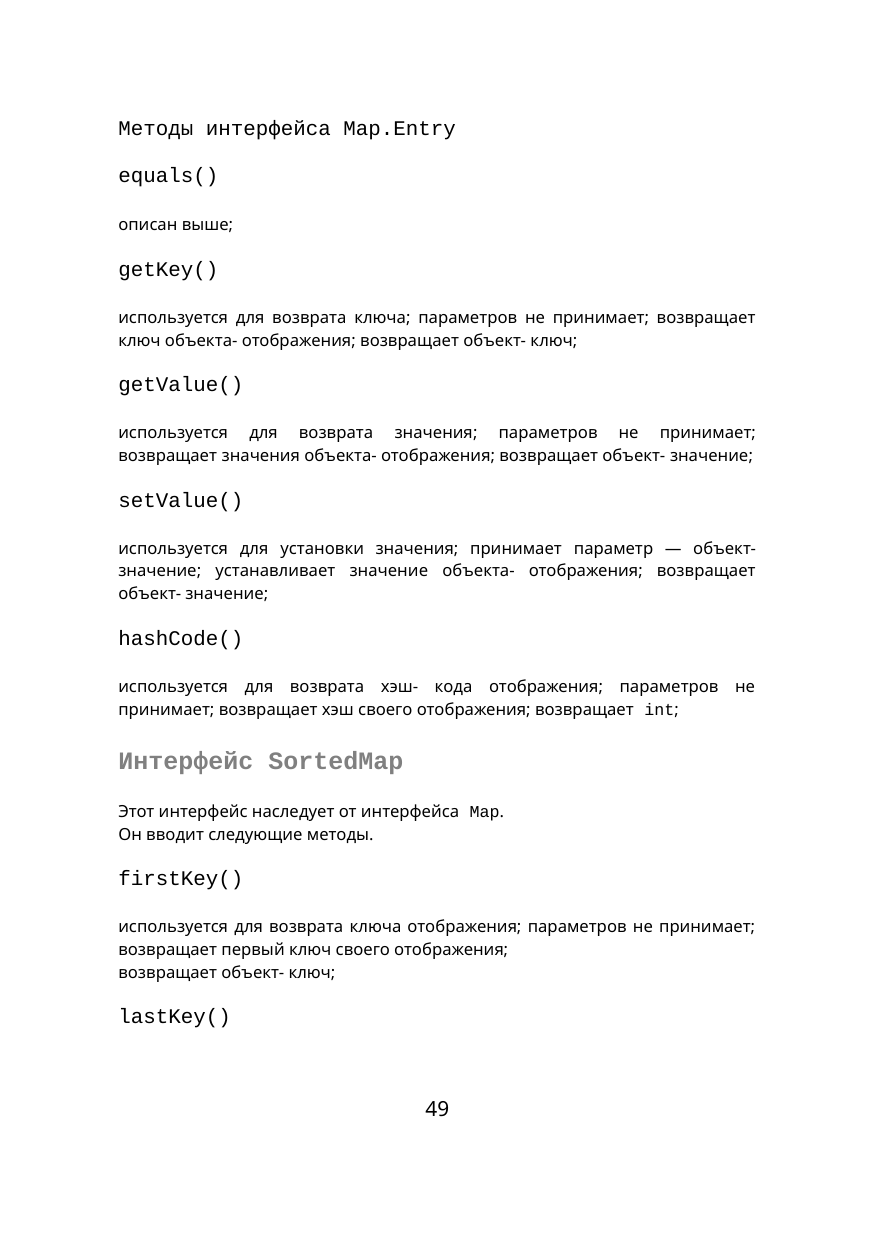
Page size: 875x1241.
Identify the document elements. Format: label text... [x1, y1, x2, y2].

text Методы интерфейса Map.Entry [118, 118, 756, 142]
text используется для возврата ключа; параметров не принимает; возвращает ключ объекта- отображения; возвращает объект- ключ; [118, 305, 756, 351]
text getKey() [118, 259, 756, 283]
text используется для возврата значения; параметров не принимает; возвращает значения объекта- отображения; возвращает объект- значение; [118, 421, 756, 466]
text возвращает объект- ключ; [118, 960, 756, 983]
text equals() [118, 165, 756, 189]
text Он вводит следующие методы. [118, 822, 756, 845]
text описан выше; [118, 213, 756, 235]
text используется для возврата хэш- кода отображения; параметров не принимает; возвращает хэш своего отображения; возвращает int; [118, 674, 756, 720]
text lastKey() [118, 1007, 756, 1030]
text getValue() [118, 374, 756, 398]
text используется для возврата ключа отображения; параметров не принимает; возвращает первый ключ своего отображения; [118, 915, 756, 960]
text используется для установки значения; принимает параметр — объект- значение; устанавливает значение объекта- отображения; возвращает объект- значение; [118, 536, 756, 604]
text Интерфейс SortedMap [118, 748, 756, 777]
text Этот интерфейс наследует от интерфейса Map. [118, 799, 756, 822]
text firstKey() [118, 868, 756, 892]
text setValue() [118, 490, 756, 513]
text hashCode() [118, 628, 756, 652]
